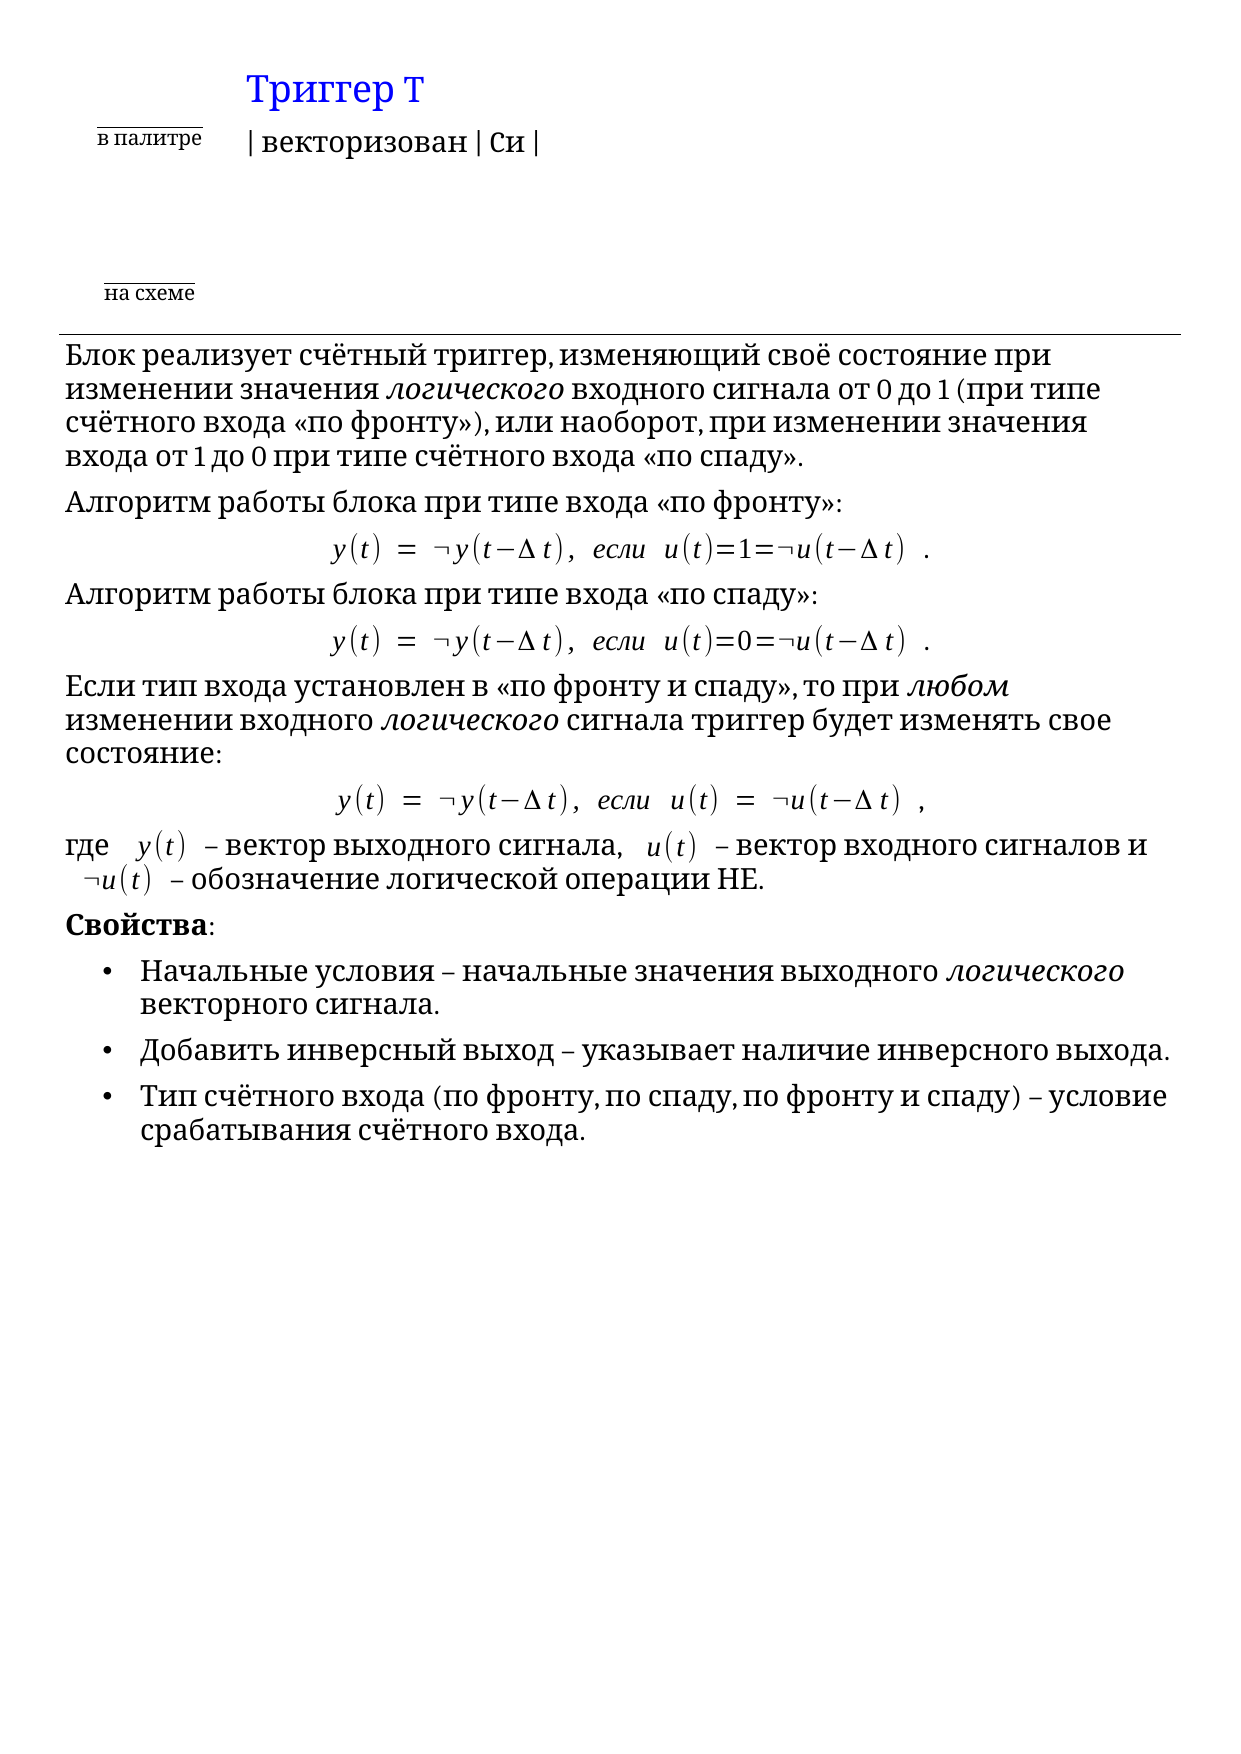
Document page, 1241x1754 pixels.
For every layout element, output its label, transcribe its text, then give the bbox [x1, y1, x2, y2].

table_cell в палитре [59, 121, 240, 178]
table_header [59, 59, 240, 121]
table_cell [240, 178, 1181, 276]
table_header Триггер T [240, 59, 1181, 121]
table_cell [59, 178, 240, 276]
table_cell на схеме [59, 276, 240, 333]
table_cell Блок реализует счётный триггер, изменяющий своё состояние при изменении значения логического входного сигнала от 0 до 1 (при типе счётного входа «по фронту»), или наоборот, при изменении значения входа от 1 до 0 при типе счётного входа «по спаду». Алгоритм работы блока при типе входа «по фронту»: . Алгоритм работы блока при типе входа «по спаду»: . Если тип входа установлен в «по фронту и спаду», то при любом изменении входного логического сигнала триггер будет изменять свое состояние: , где – вектор выходного сигнала, – вектор входного сигналов и– обозначение логической операции НЕ. Свойства: Начальные условия – начальные значения выходного логического векторного сигнала. Добавить инверсный выход – указывает наличие инверсного выхода. Тип счётного входа (по фронту, по спаду, по фронту и спаду) – условие срабатывания счётного входа. [59, 335, 1181, 1166]
table_cell | векторизован | Cи | [240, 121, 1181, 178]
table_cell [240, 276, 1181, 333]
